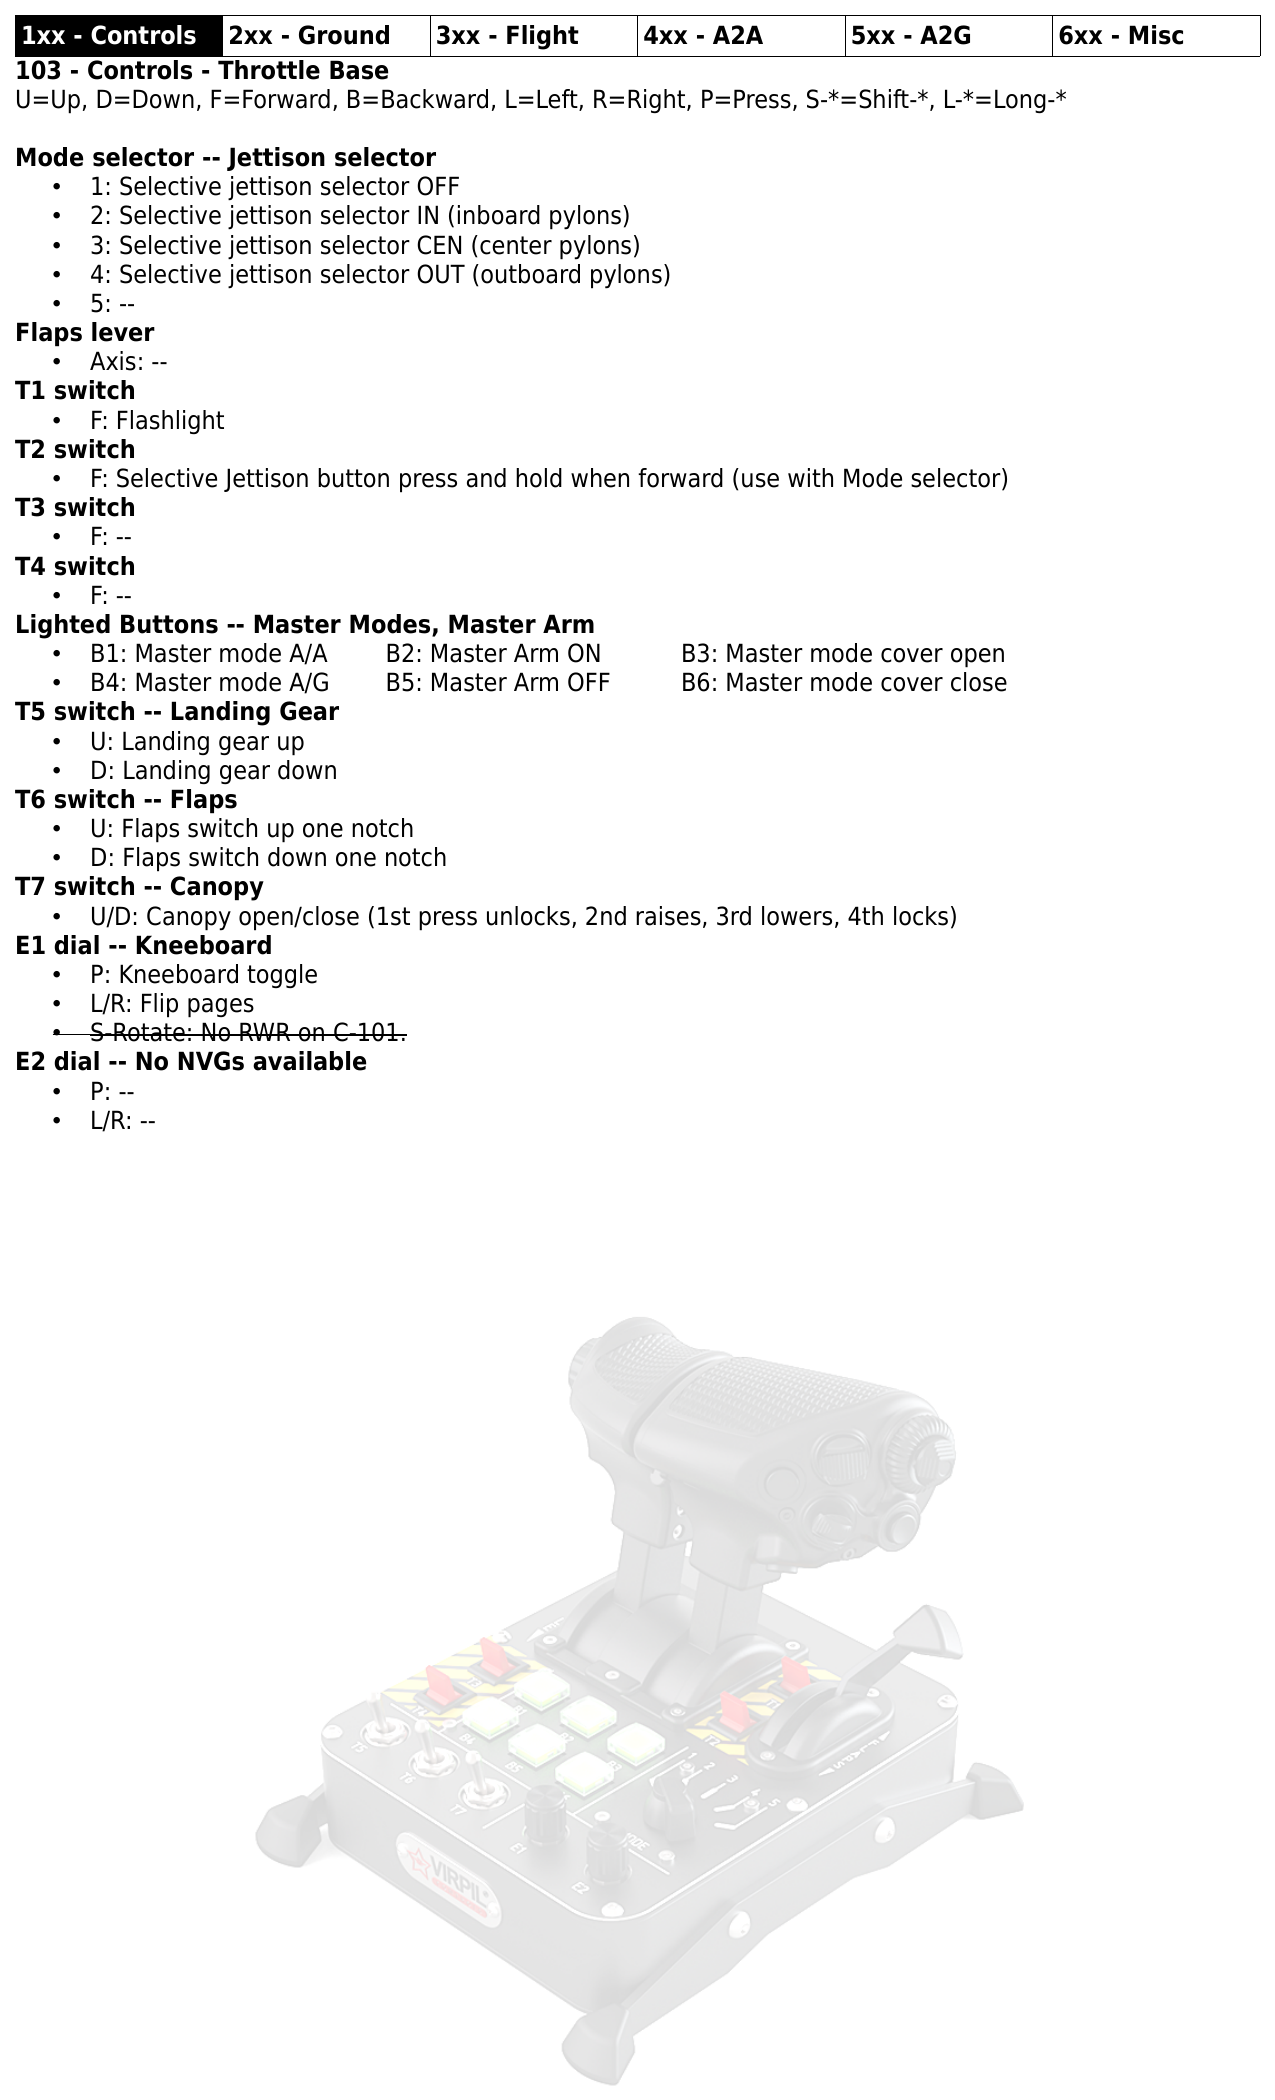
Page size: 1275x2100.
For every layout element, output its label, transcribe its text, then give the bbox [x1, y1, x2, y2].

list F: -- [52, 522, 1260, 552]
list U: Landing gear up [52, 727, 1260, 756]
list L/R: Flip pages [52, 989, 1260, 1018]
text T6 switch -- Flaps [15, 785, 1260, 814]
list Axis: -- [52, 347, 1260, 377]
list 5: -- [52, 289, 1260, 318]
list P: -- [52, 1077, 1260, 1106]
list U/D: Canopy open/close (1st press unlocks, 2nd raises, 3rd lowers, 4th locks) [52, 902, 1260, 931]
text U=Up, D=Down, F=Forward, B=Backward, L=Left, R=Right, P=Press, S-*=Shift-*, L-*=Long-* [15, 85, 1260, 114]
text Mode selector -- Jettison selector [15, 143, 1260, 172]
text T5 switch -- Landing Gear [15, 697, 1260, 727]
text Lighted Buttons -- Master Modes, Master Arm [15, 610, 1260, 639]
list F: Selective Jettison button press and hold when forward (use with Mode selector) [52, 464, 1260, 493]
text T3 switch [15, 493, 1260, 522]
table_header 3xx - Flight [431, 16, 637, 56]
list 4: Selective jettison selector OUT (outboard pylons) [52, 260, 1260, 289]
text T7 switch -- Canopy [15, 872, 1260, 902]
list B4: Master mode A/G B5: Master Arm OFF B6: Master mode cover close [52, 668, 1260, 697]
table_header 6xx - Misc [1053, 16, 1260, 56]
text T2 switch [15, 435, 1260, 464]
list F: Flashlight [52, 406, 1260, 435]
table_header 4xx - A2A [638, 16, 845, 56]
list 2: Selective jettison selector IN (inboard pylons) [52, 202, 1260, 231]
list P: Kneeboard toggle [52, 960, 1260, 989]
list B1: Master mode A/A B2: Master Arm ON B3: Master mode cover open [52, 639, 1260, 668]
list U: Flaps switch up one notch [52, 814, 1260, 843]
list F: -- [52, 581, 1260, 610]
list 3: Selective jettison selector CEN (center pylons) [52, 231, 1260, 260]
text T4 switch [15, 552, 1260, 581]
list D: Landing gear down [52, 756, 1260, 785]
text E1 dial -- Kneeboard [15, 931, 1260, 960]
list S-Rotate: No RWR on C-101. [52, 1018, 1260, 1047]
table_header 2xx - Ground [223, 16, 430, 56]
table_header 1xx - Controls [16, 16, 222, 56]
list D: Flaps switch down one notch [52, 843, 1260, 872]
text Flaps lever [15, 318, 1260, 347]
table_header 5xx - A2G [846, 16, 1052, 56]
list L/R: -- [52, 1106, 1260, 1135]
text 103 - Controls - Throttle Base [15, 57, 1260, 85]
text E2 dial -- No NVGs available [15, 1047, 1260, 1077]
list 1: Selective jettison selector OFF [52, 172, 1260, 202]
text T1 switch [15, 377, 1260, 406]
